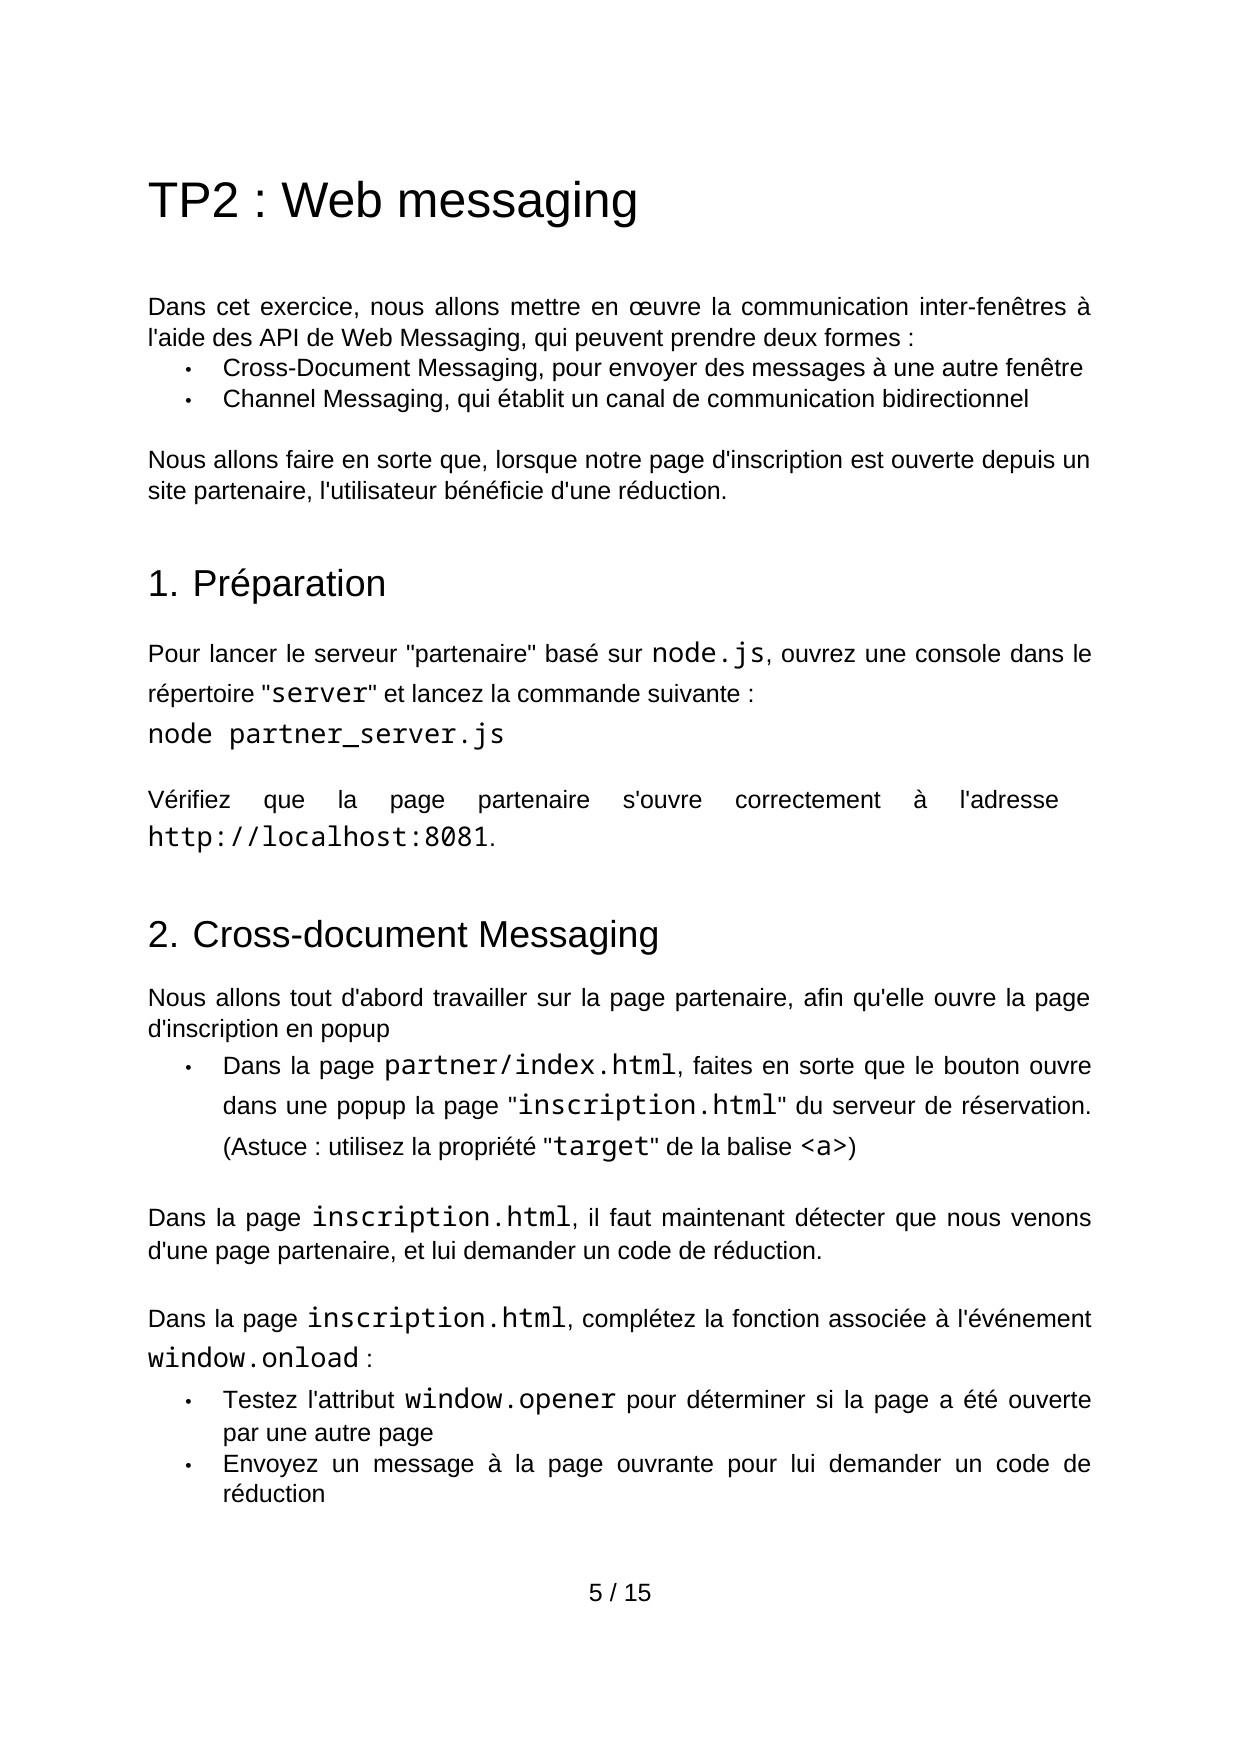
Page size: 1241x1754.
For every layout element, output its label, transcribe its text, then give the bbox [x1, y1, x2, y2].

text Vérifiez que la page partenaire s'ouvre correctement à l'adresse http://localhost:8081. [148, 786, 1092, 854]
list Cross-Document Messaging, pour envoyer des messages à une autre fenêtre [185, 354, 1092, 382]
text Nous allons faire en sorte que, lorsque notre page d'inscription est ouverte depuis un site partenaire, l'utilisateur bénéficie d'une réduction. [148, 446, 1092, 504]
text Dans la page inscription.html, il faut maintenant détecter que nous venons d'une page partenaire, et lui demander un code de réduction. [148, 1197, 1092, 1265]
list Channel Messaging, qui établit un canal de communication bidirectionnel [185, 385, 1092, 413]
subtitle Cross-document Messaging [148, 913, 1092, 955]
list Testez l'attribut window.opener pour déterminer si la page a été ouverte par une autre page [185, 1379, 1092, 1447]
list Dans la page partner/index.html, faites en sorte que le bouton ouvre dans une popup la page "inscription.html" du serveur de réservation. (Astuce : utilisez la propriété "target" de la balise <a>) [185, 1045, 1092, 1163]
text node partner_server.js [148, 714, 1092, 751]
text Nous allons tout d'abord travailler sur la page partenaire, afin qu'elle ouvre la page d'inscription en popup [148, 984, 1092, 1042]
subtitle Préparation [148, 563, 1092, 604]
text Dans la page inscription.html, complétez la fonction associée à l'événement window.onload : [148, 1298, 1092, 1376]
list Envoyez un message à la page ouvrante pour lui demander un code de réduction [185, 1449, 1092, 1508]
subtitle Web messaging [148, 172, 1092, 228]
text Pour lancer le serveur "partenaire" basé sur node.js, ouvrez une console dans le répertoire "server" et lancez la commande suivante : [148, 633, 1092, 711]
text Dans cet exercice, nous allons mettre en œuvre la communication inter-fenêtres à l'aide des API de Web Messaging, qui peuvent prendre deux formes : [148, 293, 1092, 351]
